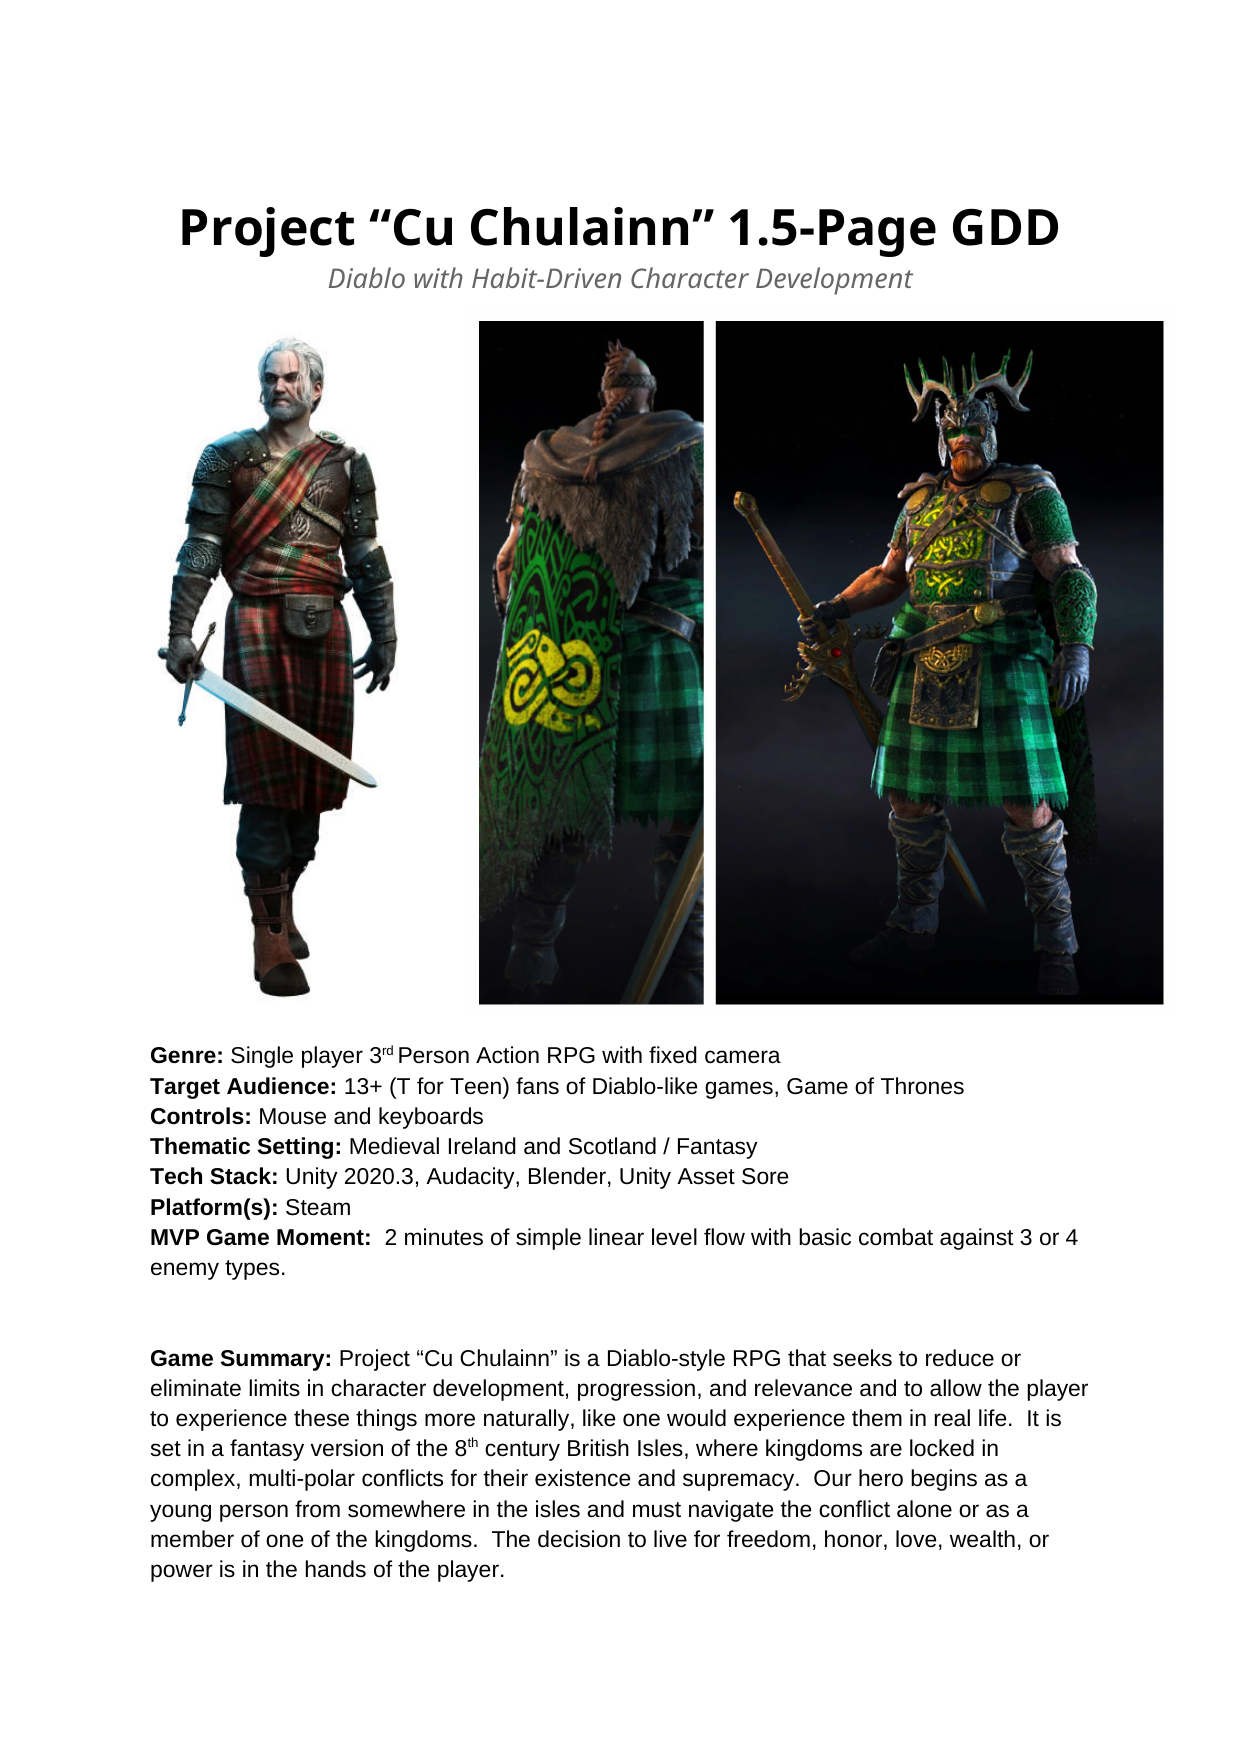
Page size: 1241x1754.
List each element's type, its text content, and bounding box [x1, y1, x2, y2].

picture [152, 332, 404, 1006]
text Game Summary: Project “Cu Chulainn” is a Diablo-style RPG that seeks to reduce or eliminate limits in character development, progression, and relevance and to allow the player to experience these things more naturally, like one would experience them in real life. It is set in a fantasy version of the 8th century British Isles, where kingdoms are locked in complex, multi-polar conflicts for their existence and supremacy. Our hero begins as a young person from somewhere in the isles and must navigate the conflict alone or as a member of one of the kingdoms. The decision to live for freedom, honor, love, wealth, or power is in the hands of the player. [150, 1344, 1090, 1582]
subtitle Project “Cu Chulainn” 1.5-Page GDD [150, 192, 1090, 260]
text Tech Stack: Unity 2020.3, Audacity, Blender, Unity Asset Sore [150, 1163, 1090, 1190]
text MVP Game Moment: 2 minutes of simple linear level flow with basic combat against 3 or 4 enemy types. [150, 1224, 1090, 1280]
picture [467, 309, 1175, 1016]
text Thematic Setting: Medieval Ireland and Scotland / Fantasy [150, 1133, 1090, 1159]
text Genre: Single player 3rd Person Action RPG with fixed camera Target Audience: 13+ (T for Teen) fans of Diablo-like games, Game of Thrones [150, 1042, 1090, 1099]
text Platform(s): Steam [150, 1193, 1090, 1220]
text Controls: Mouse and keyboards [150, 1103, 1090, 1129]
subtitle Diablo with Habit-Driven Character Development [150, 260, 1090, 297]
